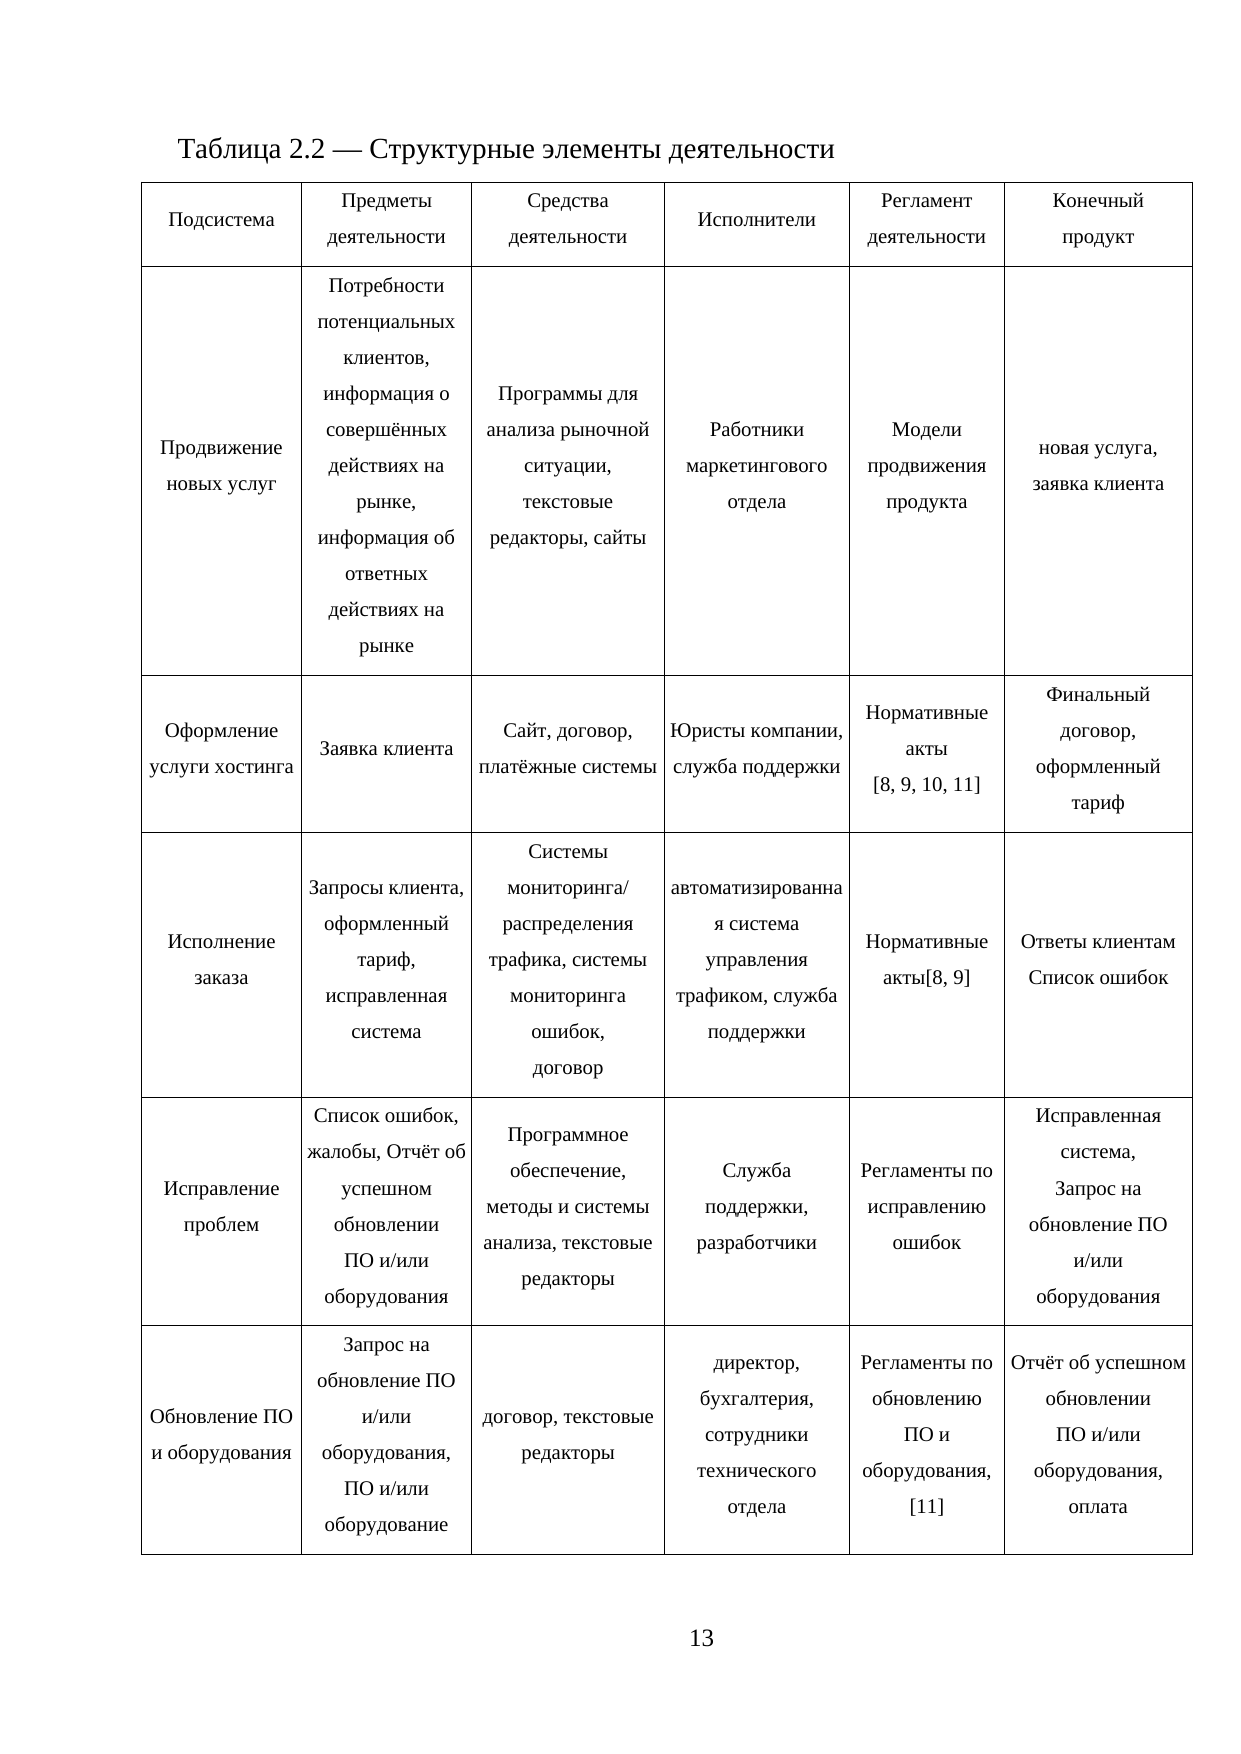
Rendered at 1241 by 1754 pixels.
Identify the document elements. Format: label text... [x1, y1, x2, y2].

text Таблица 2.2 — Структурные элементы деятельности [177, 131, 1152, 165]
table_cell Служба поддержки, разработчики [665, 1098, 849, 1325]
table_cell Программы для анализа рыночной ситуации, текстовые редакторы, сайты [472, 267, 664, 675]
table_cell Системы мониторинга/ распределения трафика, системы мониторинга ошибок, договор [472, 833, 664, 1097]
table_header Конечный продукт [1005, 183, 1192, 266]
table_cell Обновление ПО и оборудования [142, 1326, 301, 1554]
table_cell Модели продвижения продукта [850, 267, 1004, 675]
table_cell Запрос на обновление ПО и/или оборудования, ПО и/или оборудование [302, 1326, 471, 1554]
table_cell Исполнение заказа [142, 833, 301, 1097]
table_cell Сайт, договор, платёжные системы [472, 676, 664, 832]
table_cell Юристы компании, служба поддержки [665, 676, 849, 832]
table_header Предметы деятельности [302, 183, 471, 266]
table_cell Исправление проблем [142, 1098, 301, 1325]
table_header Подсистема [142, 183, 301, 266]
table_cell Финальный договор, оформленный тариф [1005, 676, 1192, 832]
table_cell Заявка клиента [302, 676, 471, 832]
table_cell Продвижение новых услуг [142, 267, 301, 675]
table_cell автоматизированная система управления трафиком, служба поддержки [665, 833, 849, 1097]
table_header Средства деятельности [472, 183, 664, 266]
table_cell Оформление услуги хостинга [142, 676, 301, 832]
table_cell Запросы клиента, оформленный тариф, исправленная система [302, 833, 471, 1097]
table_cell Регламенты по исправлению ошибок [850, 1098, 1004, 1325]
table_cell договор, текстовые редакторы [472, 1326, 664, 1554]
table_cell Отчёт об успешном обновлении ПО и/или оборудования, оплата [1005, 1326, 1192, 1554]
table_cell Потребности потенциальных клиентов, информация о совершённых действиях на рынке, информация об ответных действиях на рынке [302, 267, 471, 675]
table_cell Список ошибок, жалобы, Отчёт об успешном обновлении ПО и/или оборудования [302, 1098, 471, 1325]
table_cell Работники маркетингового отдела [665, 267, 849, 675]
table_cell Программное обеспечение, методы и системы анализа, текстовые редакторы [472, 1098, 664, 1325]
table_cell новая услуга, заявка клиента [1005, 267, 1192, 675]
table_cell Нормативные акты [8, 9, 10, 11] [850, 676, 1004, 832]
table_cell Исправленная система, Запрос на обновление ПО и/или оборудования [1005, 1098, 1192, 1325]
table_cell директор, бухгалтерия, сотрудники технического отдела [665, 1326, 849, 1554]
table_header Исполнители [665, 183, 849, 266]
table_header Регламент деятельности [850, 183, 1004, 266]
table_cell Ответы клиентам Список ошибок [1005, 833, 1192, 1097]
table_cell Нормативные акты[8, 9] [850, 833, 1004, 1097]
table_cell Регламенты по обновлению ПО и оборудования, [11] [850, 1326, 1004, 1554]
